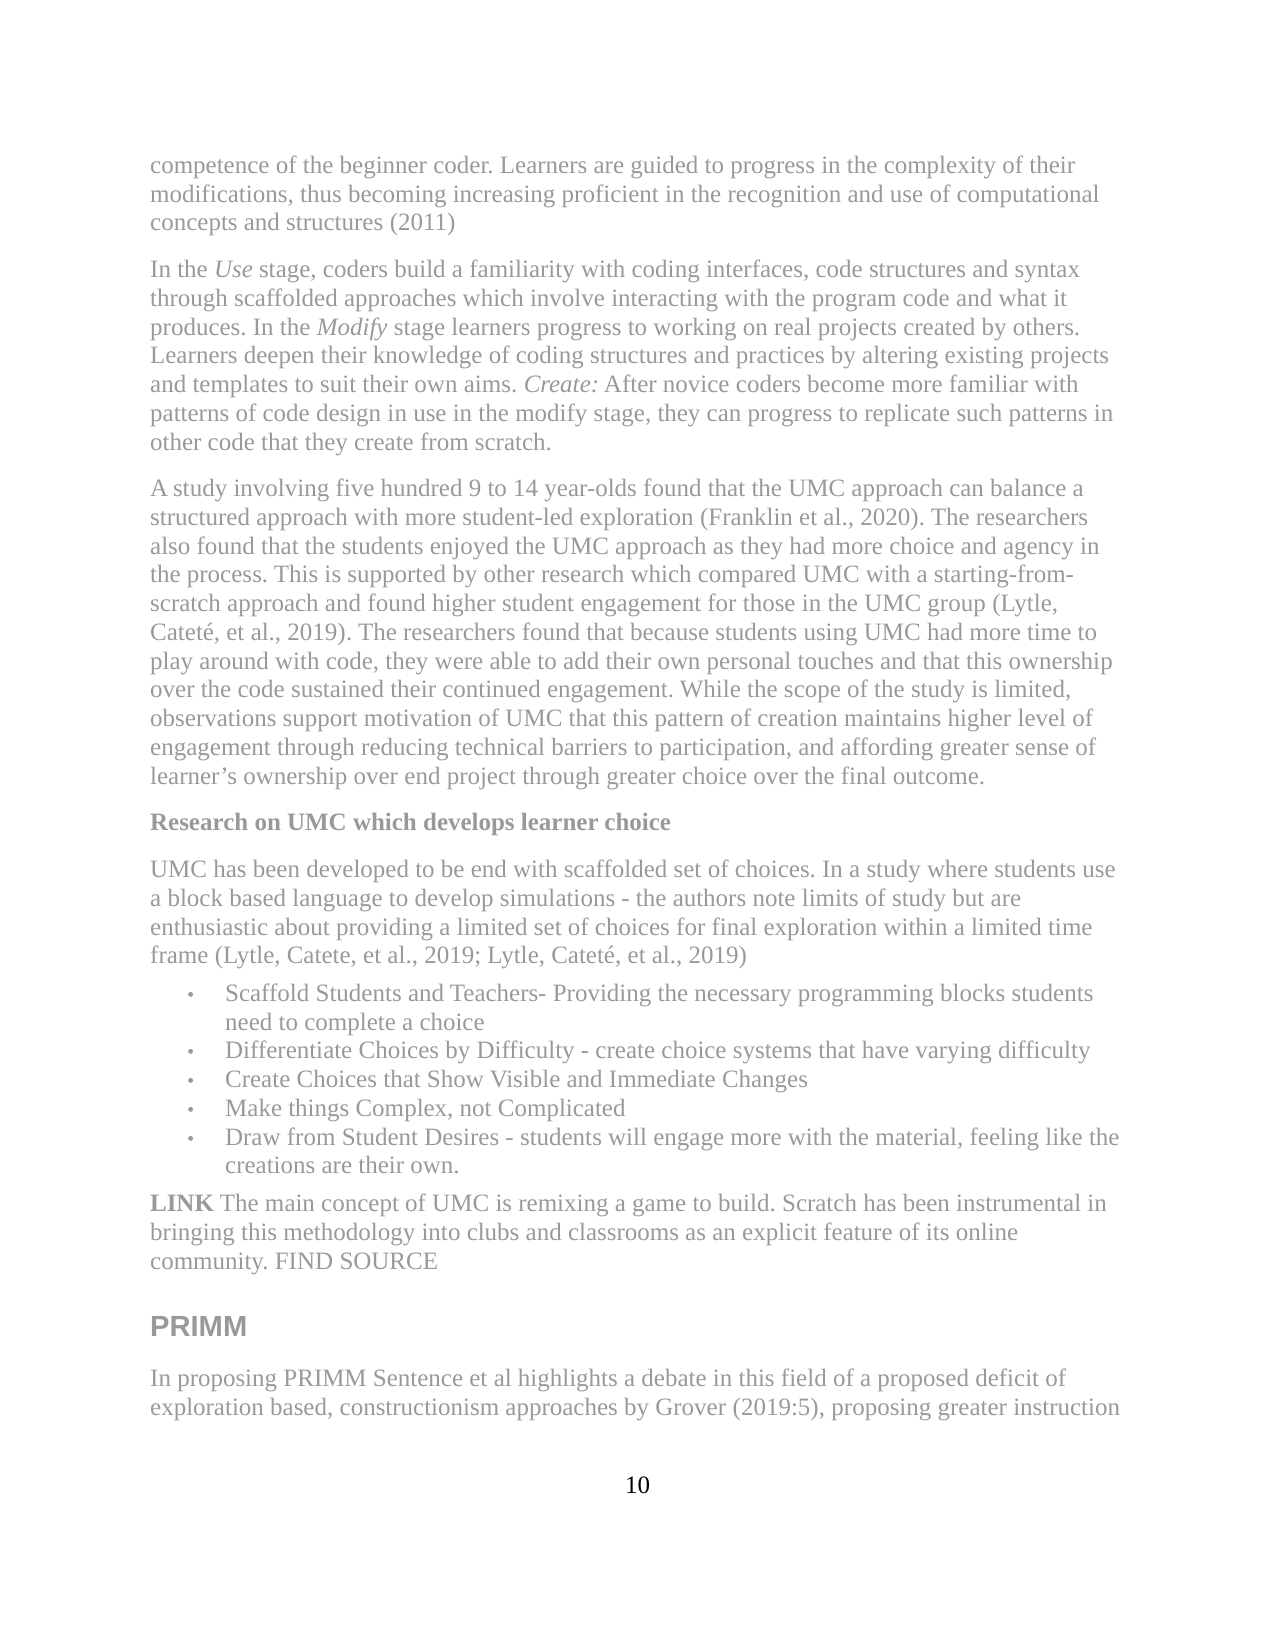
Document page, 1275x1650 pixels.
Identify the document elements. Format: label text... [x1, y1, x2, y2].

text LINK The main concept of UMC is remixing a game to build. Scratch has been instrumental in bringing this methodology into clubs and classrooms as an explicit feature of its online community. FIND SOURCE [150, 1188, 1125, 1274]
list Create Choices that Show Visible and Immediate Changes [187, 1064, 1125, 1093]
list Draw from Student Desires - students will engage more with the material, feeling like the creations are their own. [187, 1122, 1125, 1179]
list Make things Complex, not Complicated [187, 1093, 1125, 1122]
subtitle PRIMM [150, 1308, 1125, 1342]
text competence of the beginner coder. Learners are guided to progress in the complexity of their modifications, thus becoming increasing proficient in the recognition and use of computational concepts and structures (2011) [150, 150, 1125, 236]
list Differentiate Choices by Difficulty - create choice systems that have varying difficulty [187, 1036, 1125, 1064]
list Scaffold Students and Teachers- Providing the necessary programming blocks students need to complete a choice [187, 978, 1125, 1036]
text UMC has been developed to be end with scaffolded set of choices. In a study where students use a block based language to develop simulations - the authors note limits of study but are enthusiastic about providing a limited set of choices for final exploration within a limited time frame (Lytle, Catete, et al., 2019; Lytle, Cateté, et al., 2019) [150, 854, 1125, 969]
text In the Use stage, coders build a familiarity with coding interfaces, code structures and syntax through scaffolded approaches which involve interacting with the program code and what it produces. In the Modify stage learners progress to working on real projects created by others. Learners deepen their knowledge of coding structures and practices by altering existing projects and templates to suit their own aims. Create: After novice coders become more familiar with patterns of code design in use in the modify stage, they can progress to replicate such patterns in other code that they create from scratch. [150, 254, 1125, 455]
text Research on UMC which develops learner choice [150, 807, 1125, 836]
text A study involving five hundred 9 to 14 year-olds found that the UMC approach can balance a structured approach with more student-led exploration (Franklin et al., 2020). The researchers also found that the students enjoyed the UMC approach as they had more choice and agency in the process. This is supported by other research which compared UMC with a starting-from-scratch approach and found higher student engagement for those in the UMC group (Lytle, Cateté, et al., 2019). The researchers found that because students using UMC had more time to play around with code, they were able to add their own personal touches and that this ownership over the code sustained their continued engagement. While the scope of the study is limited, observations support motivation of UMC that this pattern of creation maintains higher level of engagement through reducing technical barriers to participation, and affording greater sense of learner’s ownership over end project through greater choice over the final outcome. [150, 473, 1125, 789]
text In proposing PRIMM Sentence et al highlights a debate in this field of a proposed deficit of exploration based, constructionism approaches by Grover (2019:5), proposing greater instruction [150, 1363, 1125, 1421]
